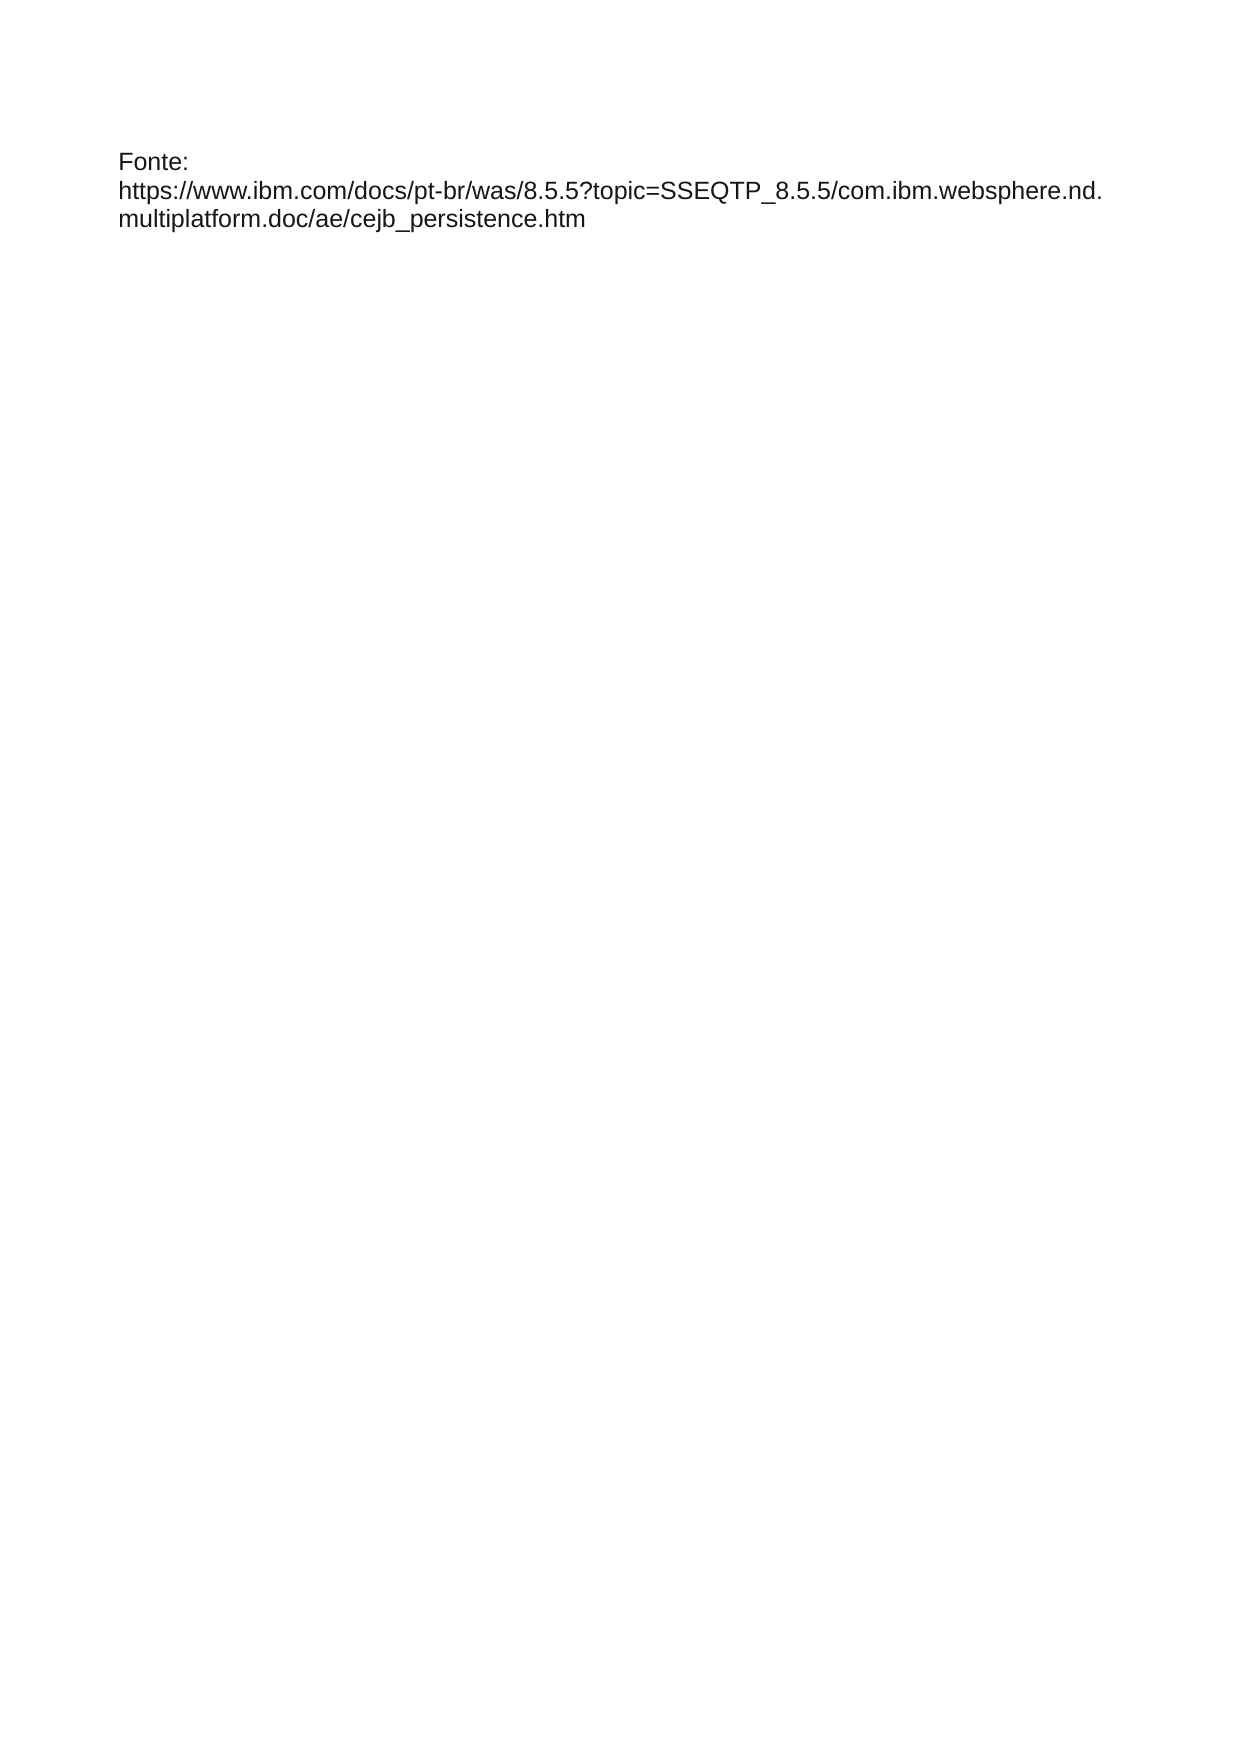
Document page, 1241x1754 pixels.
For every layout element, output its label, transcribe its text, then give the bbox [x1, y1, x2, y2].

list Fonte: https://www.ibm.com/docs/pt-br/was/8.5.5?topic=SSEQTP_8.5.5/com.ibm.websphere.nd.multiplatform.doc/ae/cejb_persistence.htm [118, 147, 1122, 233]
